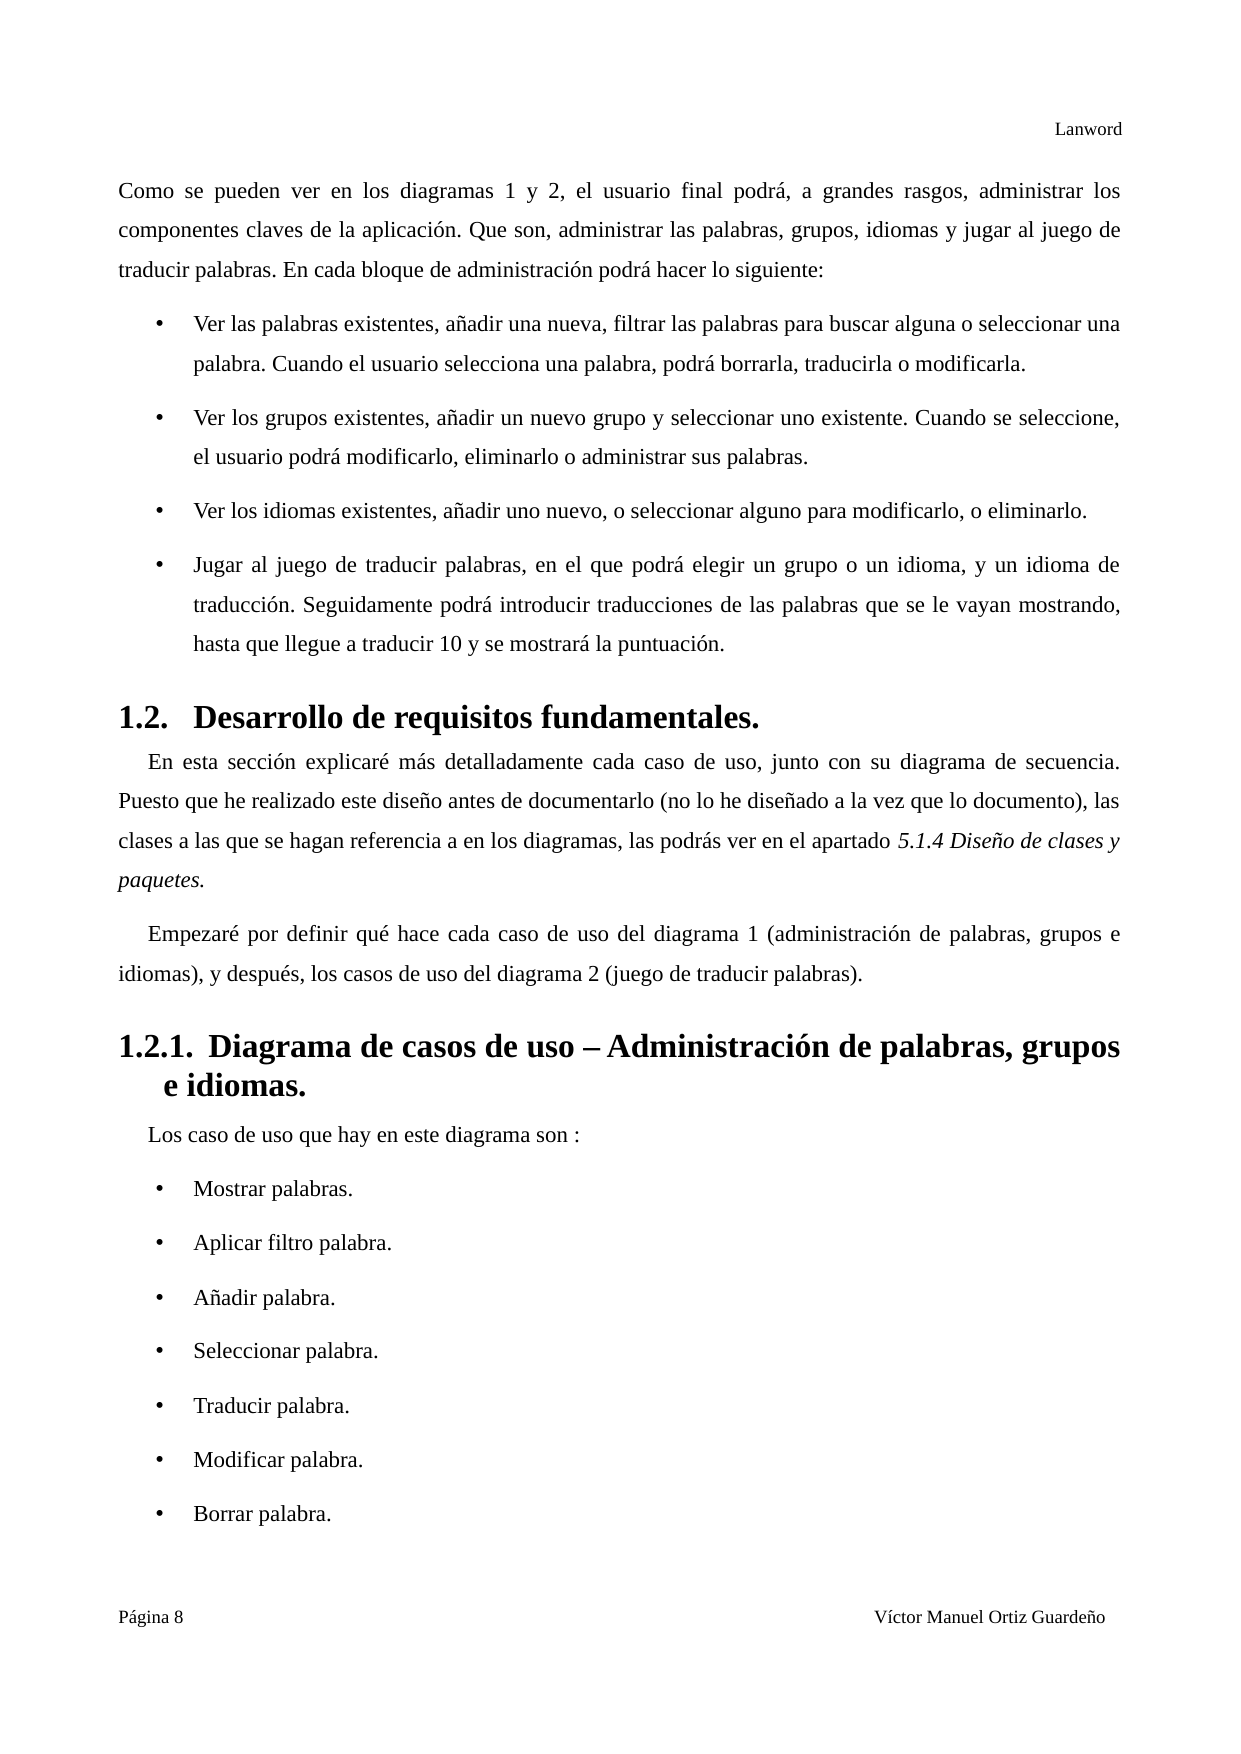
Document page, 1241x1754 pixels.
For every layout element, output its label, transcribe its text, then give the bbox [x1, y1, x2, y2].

list Ver los grupos existentes, añadir un nuevo grupo y seleccionar uno existente. Cuando se seleccione, el usuario podrá modificarlo, eliminarlo o administrar sus palabras. [156, 404, 1122, 469]
text Como se pueden ver en los diagramas 1 y 2, el usuario final podrá, a grandes rasgos, administrar los componentes claves de la aplicación. Que son, administrar las palabras, grupos, idiomas y jugar al juego de traducir palabras. En cada bloque de administración podrá hacer lo siguiente: [118, 177, 1122, 282]
list Modificar palabra. [156, 1446, 1122, 1472]
text Los caso de uso que hay en este diagrama son : [118, 1121, 1122, 1148]
list Jugar al juego de traducir palabras, en el que podrá elegir un grupo o un idioma, y un idioma de traducción. Seguidamente podrá introducir traducciones de las palabras que se le vayan mostrando, hasta que llegue a traducir 10 y se mostrará la puntuación. [156, 551, 1122, 657]
list Ver las palabras existentes, añadir una nueva, filtrar las palabras para buscar alguna o seleccionar una palabra. Cuando el usuario selecciona una palabra, podrá borrarla, traducirla o modificarla. [156, 310, 1122, 376]
text Empezaré por definir qué hace cada caso de uso del diagrama 1 (administración de palabras, grupos e idiomas), y después, los casos de uso del diagrama 2 (juego de traducir palabras). [118, 920, 1122, 986]
list Añadir palabra. [156, 1283, 1122, 1310]
list Traducir palabra. [156, 1392, 1122, 1418]
text En esta sección explicaré más detalladamente cada caso de uso, junto con su diagrama de secuencia. Puesto que he realizado este diseño antes de documentarlo (no lo he diseñado a la vez que lo documento), las clases a las que se hagan referencia a en los diagramas, las podrás ver en el apartado 5.1.4 Diseño de clases y paquetes. [118, 748, 1122, 893]
list Seleccionar palabra. [156, 1338, 1122, 1364]
subtitle Diagrama de casos de uso – Administración de palabras, grupos e idiomas. [118, 1026, 1122, 1104]
list Ver los idiomas existentes, añadir uno nuevo, o seleccionar alguno para modificarlo, o eliminarlo. [156, 497, 1122, 523]
subtitle Desarrollo de requisitos fundamentales. [118, 697, 1122, 735]
list Aplicar filtro palabra. [156, 1229, 1122, 1256]
list Borrar palabra. [156, 1500, 1122, 1526]
list Mostrar palabras. [156, 1175, 1122, 1202]
